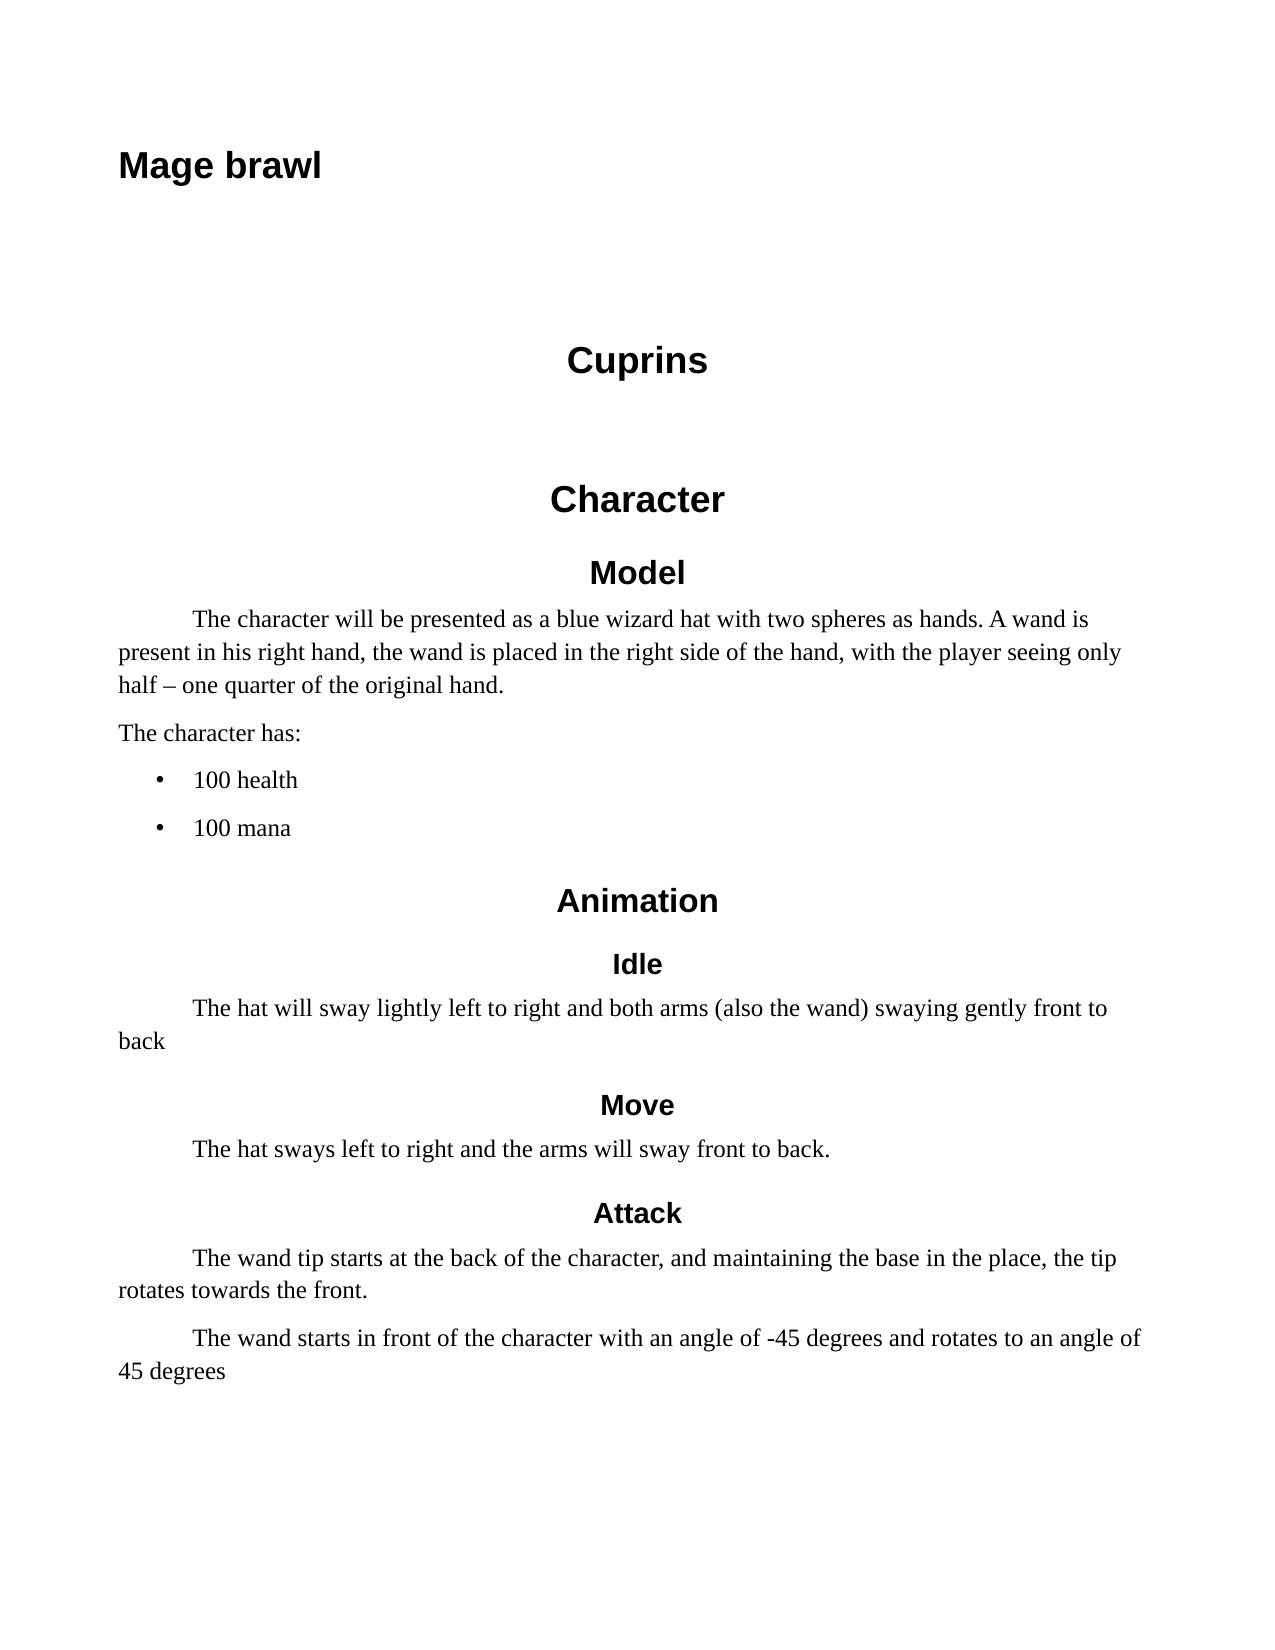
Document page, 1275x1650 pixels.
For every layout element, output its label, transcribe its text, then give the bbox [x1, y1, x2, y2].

text The character has: [118, 718, 1157, 747]
subtitle Model [118, 553, 1157, 592]
subtitle Animation [118, 882, 1157, 920]
text The hat will sway lightly left to right and both arms (also the wand) swaying gently front to back [118, 993, 1157, 1055]
subtitle Attack [118, 1197, 1157, 1230]
subtitle Mage brawl [118, 143, 1157, 186]
list 100 mana [156, 813, 1157, 842]
text The wand tip starts at the back of the character, and maintaining the base in the place, the tip rotates towards the front. [118, 1243, 1157, 1304]
subtitle Character [118, 477, 1157, 520]
subtitle Idle [118, 947, 1157, 981]
list 100 health [156, 766, 1157, 794]
subtitle Move [118, 1088, 1157, 1122]
subtitle Cuprins [118, 339, 1157, 382]
text The wand starts in front of the character with an angle of -45 degrees and rotates to an angle of 45 degrees [118, 1323, 1157, 1385]
text The character will be presented as a blue wizard hat with two spheres as hands. A wand is present in his right hand, the wand is placed in the right side of the hand, with the player seeing only half – one quarter of the original hand. [118, 604, 1157, 699]
text The hat sways left to right and the arms will sway front to back. [118, 1134, 1157, 1163]
